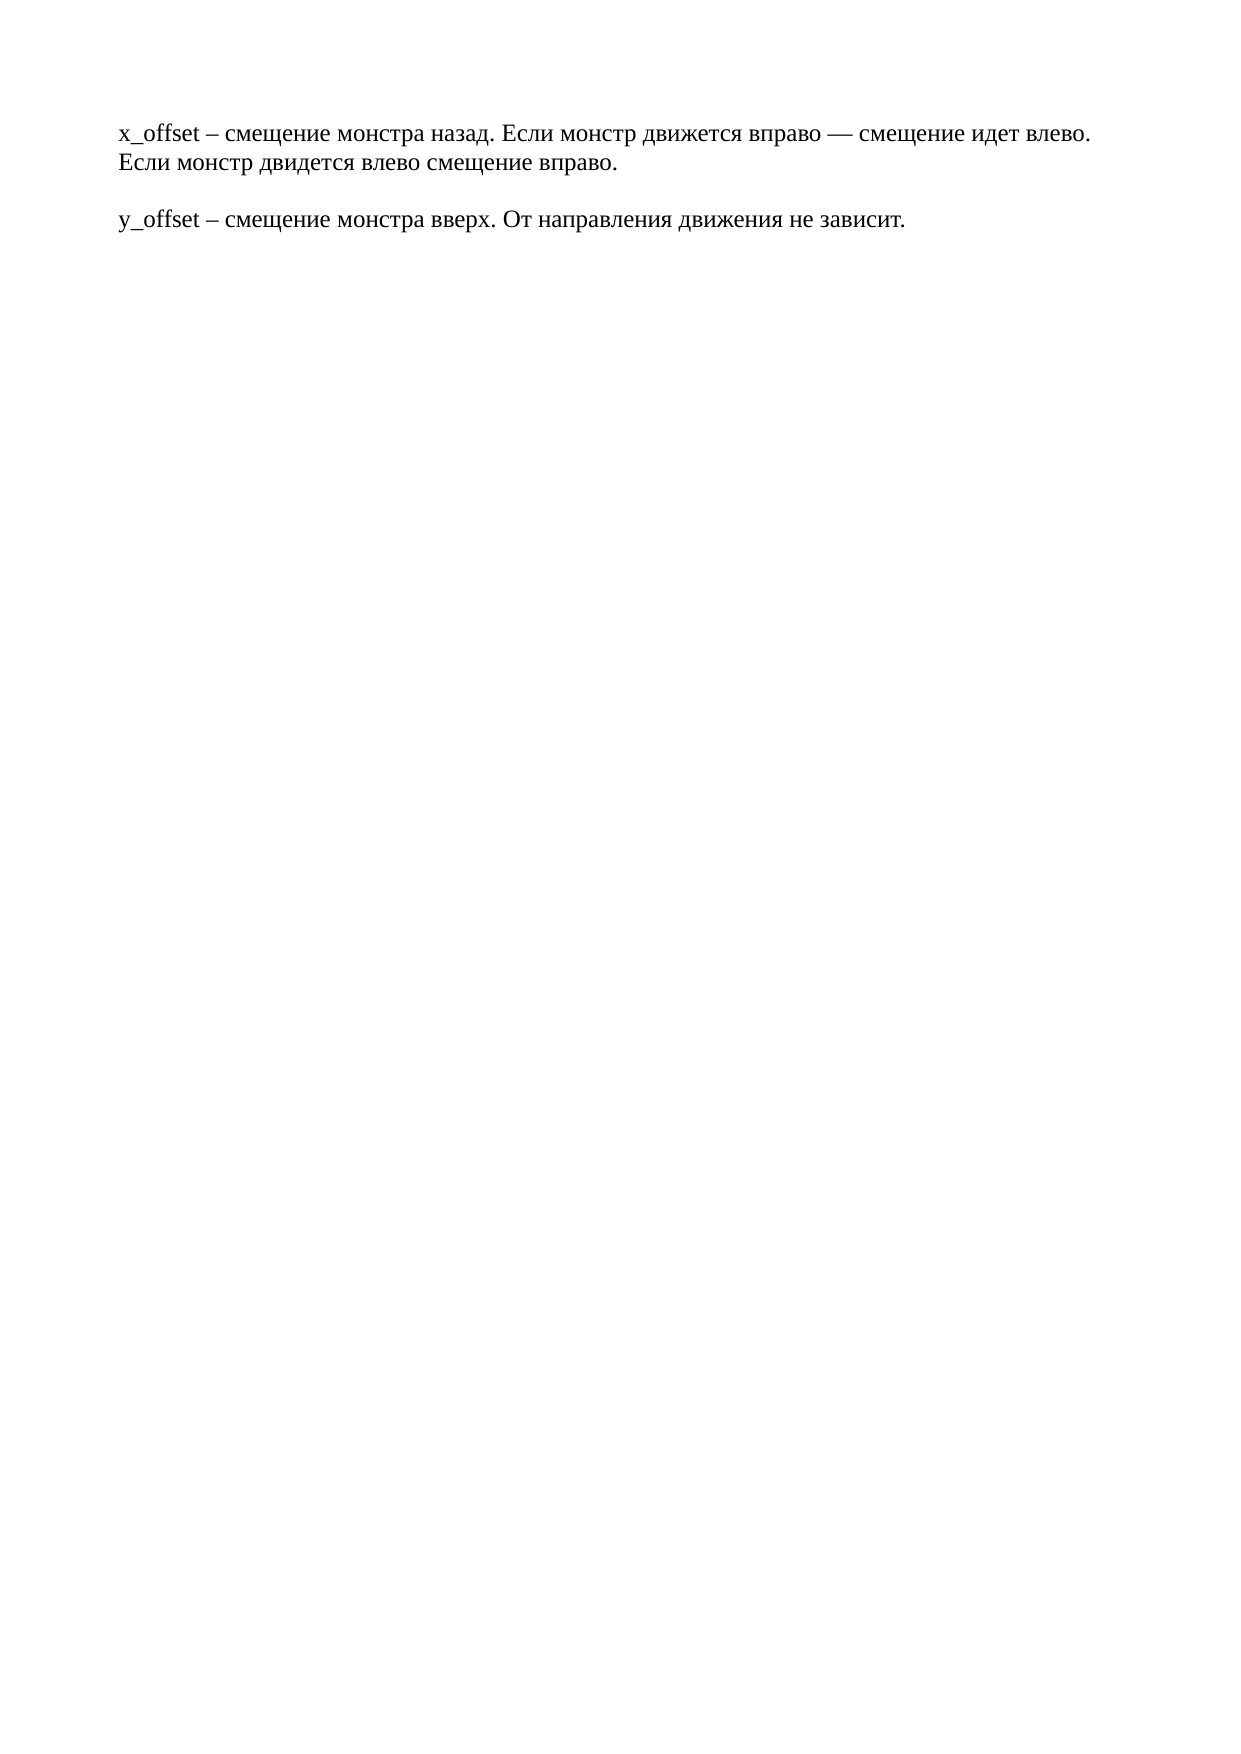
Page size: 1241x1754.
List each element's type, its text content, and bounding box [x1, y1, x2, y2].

text x_offset – смещение монстра назад. Если монстр движется вправо — смещение идет влево. Если монстр двидется влево смещение вправо. [118, 118, 1122, 176]
text y_offset – смещение монстра вверх. От направления движения не зависит. [118, 204, 1122, 233]
